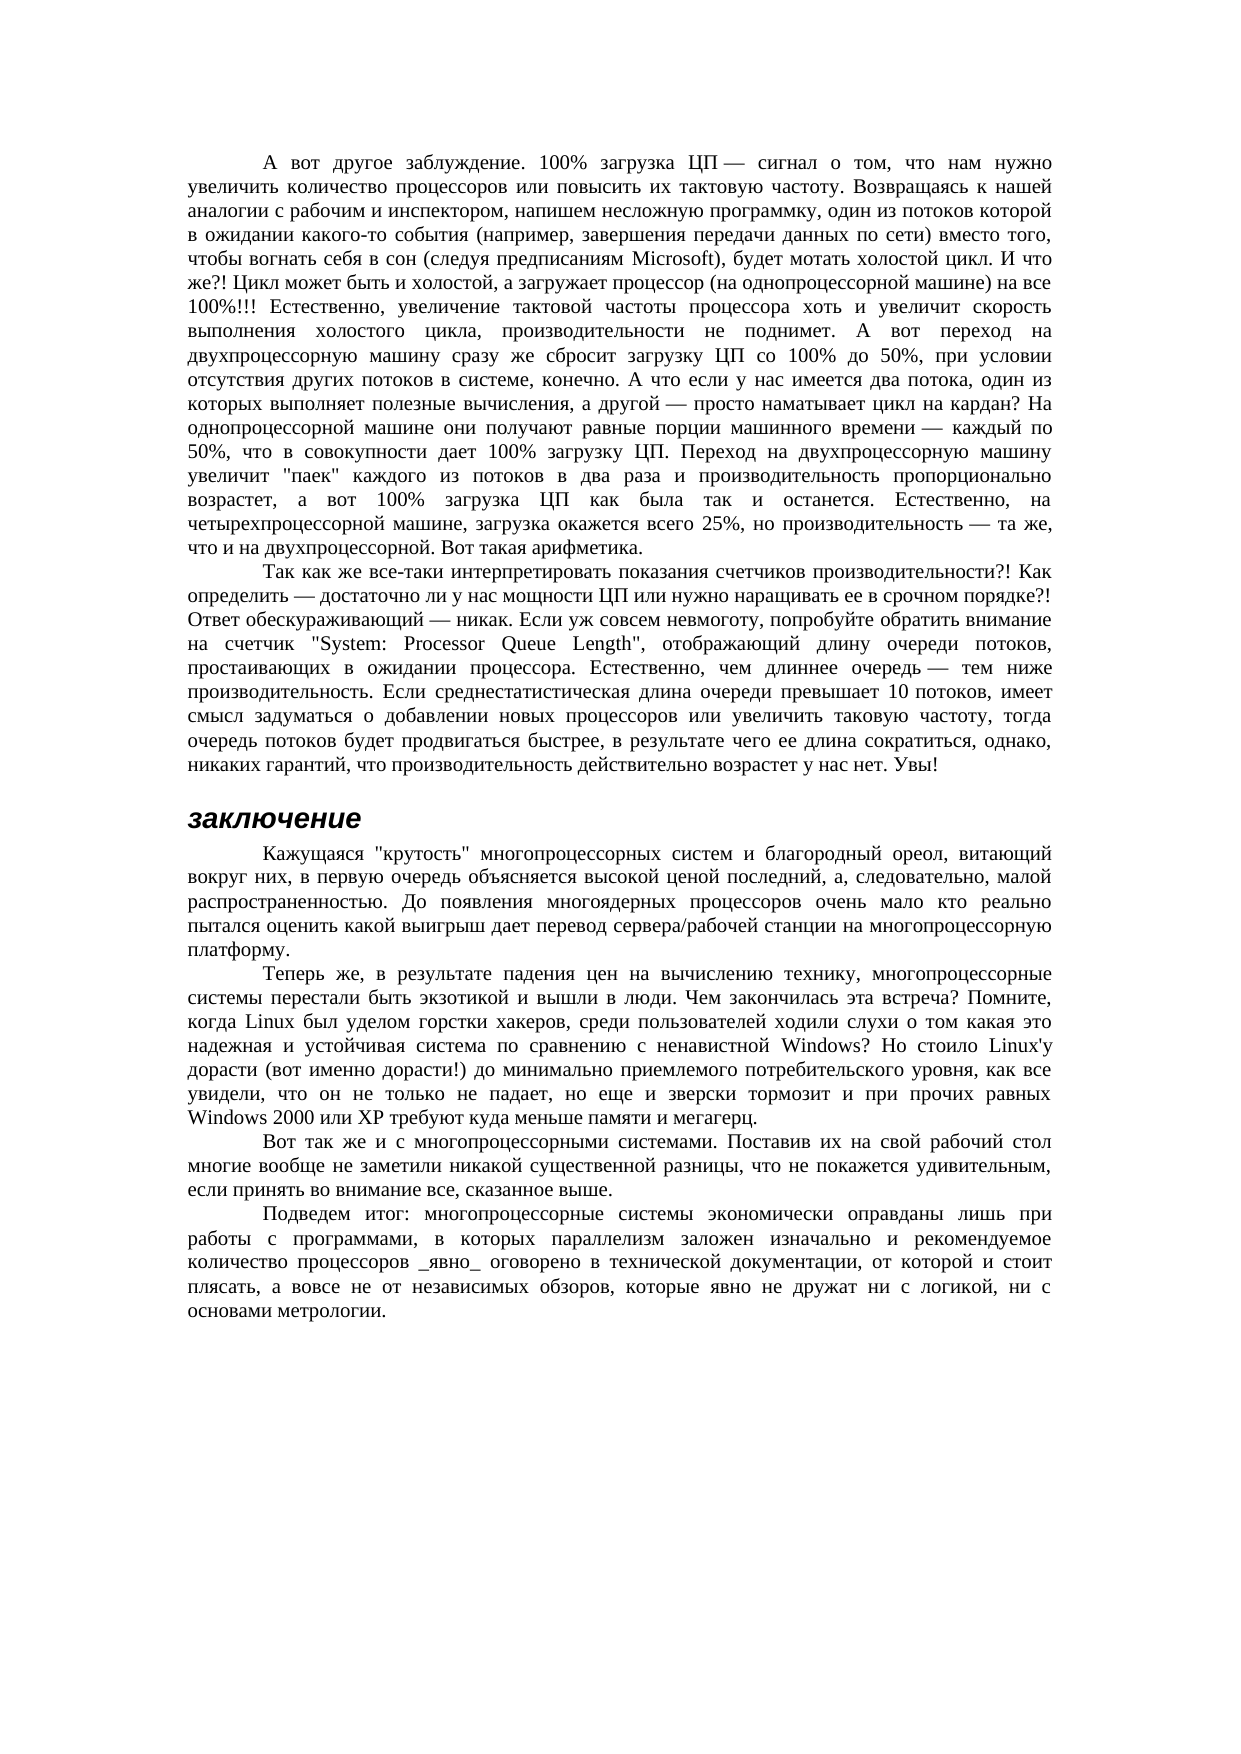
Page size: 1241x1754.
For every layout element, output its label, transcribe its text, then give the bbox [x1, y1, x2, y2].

text Вот так же и с многопроцессорными системами. Поставив их на свой рабочий стол многие вообще не заметили никакой существенной разницы, что не покажется удивительным, если принять во внимание все, сказанное выше. [187, 1129, 1053, 1201]
text Кажущаяся "крутость" многопроцессорных систем и благородный ореол, витающий вокруг них, в первую очередь объясняется высокой ценой последний, а, следовательно, малой распространенностью. До появления многоядерных процессоров очень мало кто реально пытался оценить какой выигрыш дает перевод сервера/рабочей станции на многопроцессорную платформу. [187, 840, 1053, 961]
text Теперь же, в результате падения цен на вычислению технику, многопроцессорные системы перестали быть экзотикой и вышли в люди. Чем закончилась эта встреча? Помните, когда Linux был уделом горстки хакеров, среди пользователей ходили слухи о том какая это надежная и устойчивая система по сравнению с ненавистной Windows? Но стоило Linux'у дорасти (вот именно дорасти!) до минимально приемлемого потребительского уровня, как все увидели, что он не только не падает, но еще и зверски тормозит и при прочих равных Windows 2000 или XP требуют куда меньше памяти и мегагерц. [187, 961, 1053, 1129]
subtitle заключение [187, 801, 1053, 834]
text А вот другое заблуждение. 100% загрузка ЦП — сигнал о том, что нам нужно увеличить количество процессоров или повысить их тактовую частоту. Возвращаясь к нашей аналогии с рабочим и инспектором, напишем несложную программку, один из потоков которой в ожидании какого-то события (например, завершения передачи данных по сети) вместо того, чтобы вогнать себя в сон (следуя предписаниям Microsoft), будет мотать холостой цикл. И что же?! Цикл может быть и холостой, а загружает процессор (на однопроцессорной машине) на все 100%!!! Естественно, увеличение тактовой частоты процессора хоть и увеличит скорость выполнения холостого цикла, производительности не поднимет. А вот переход на двухпроцессорную машину сразу же сбросит загрузку ЦП со 100% до 50%, при условии отсутствия других потоков в системе, конечно. А что если у нас имеется два потока, один из которых выполняет полезные вычисления, а другой — просто наматывает цикл на кардан? На однопроцессорной машине они получают равные порции машинного времени — каждый по 50%, что в совокупности дает 100% загрузку ЦП. Переход на двухпроцессорную машину увеличит "паек" каждого из потоков в два раза и производительность пропорционально возрастет, а вот 100% загрузка ЦП как была так и останется. Естественно, на четырехпроцессорной машине, загрузка окажется всего 25%, но производительность — та же, что и на двухпроцессорной. Вот такая арифметика. [187, 150, 1053, 559]
text Так как же все-таки интерпретировать показания счетчиков производительности?! Как определить — достаточно ли у нас мощности ЦП или нужно наращивать ее в срочном порядке?! Ответ обескураживающий — никак. Если уж совсем невмоготу, попробуйте обратить внимание на счетчик "System: Processor Queue Length", отображающий длину очереди потоков, простаивающих в ожидании процессора. Естественно, чем длиннее очередь — тем ниже производительность. Если среднестатистическая длина очереди превышает 10 потоков, имеет смысл задуматься о добавлении новых процессоров или увеличить таковую частоту, тогда очередь потоков будет продвигаться быстрее, в результате чего ее длина сократиться, однако, никаких гарантий, что производительность действительно возрастет у нас нет. Увы! [187, 559, 1053, 776]
text Подведем итог: многопроцессорные системы экономически оправданы лишь при работы с программами, в которых параллелизм заложен изначально и рекомендуемое количество процессоров _явно_ оговорено в технической документации, от которой и стоит плясать, а вовсе не от независимых обзоров, которые явно не дружат ни с логикой, ни с основами метрологии. [187, 1201, 1053, 1322]
